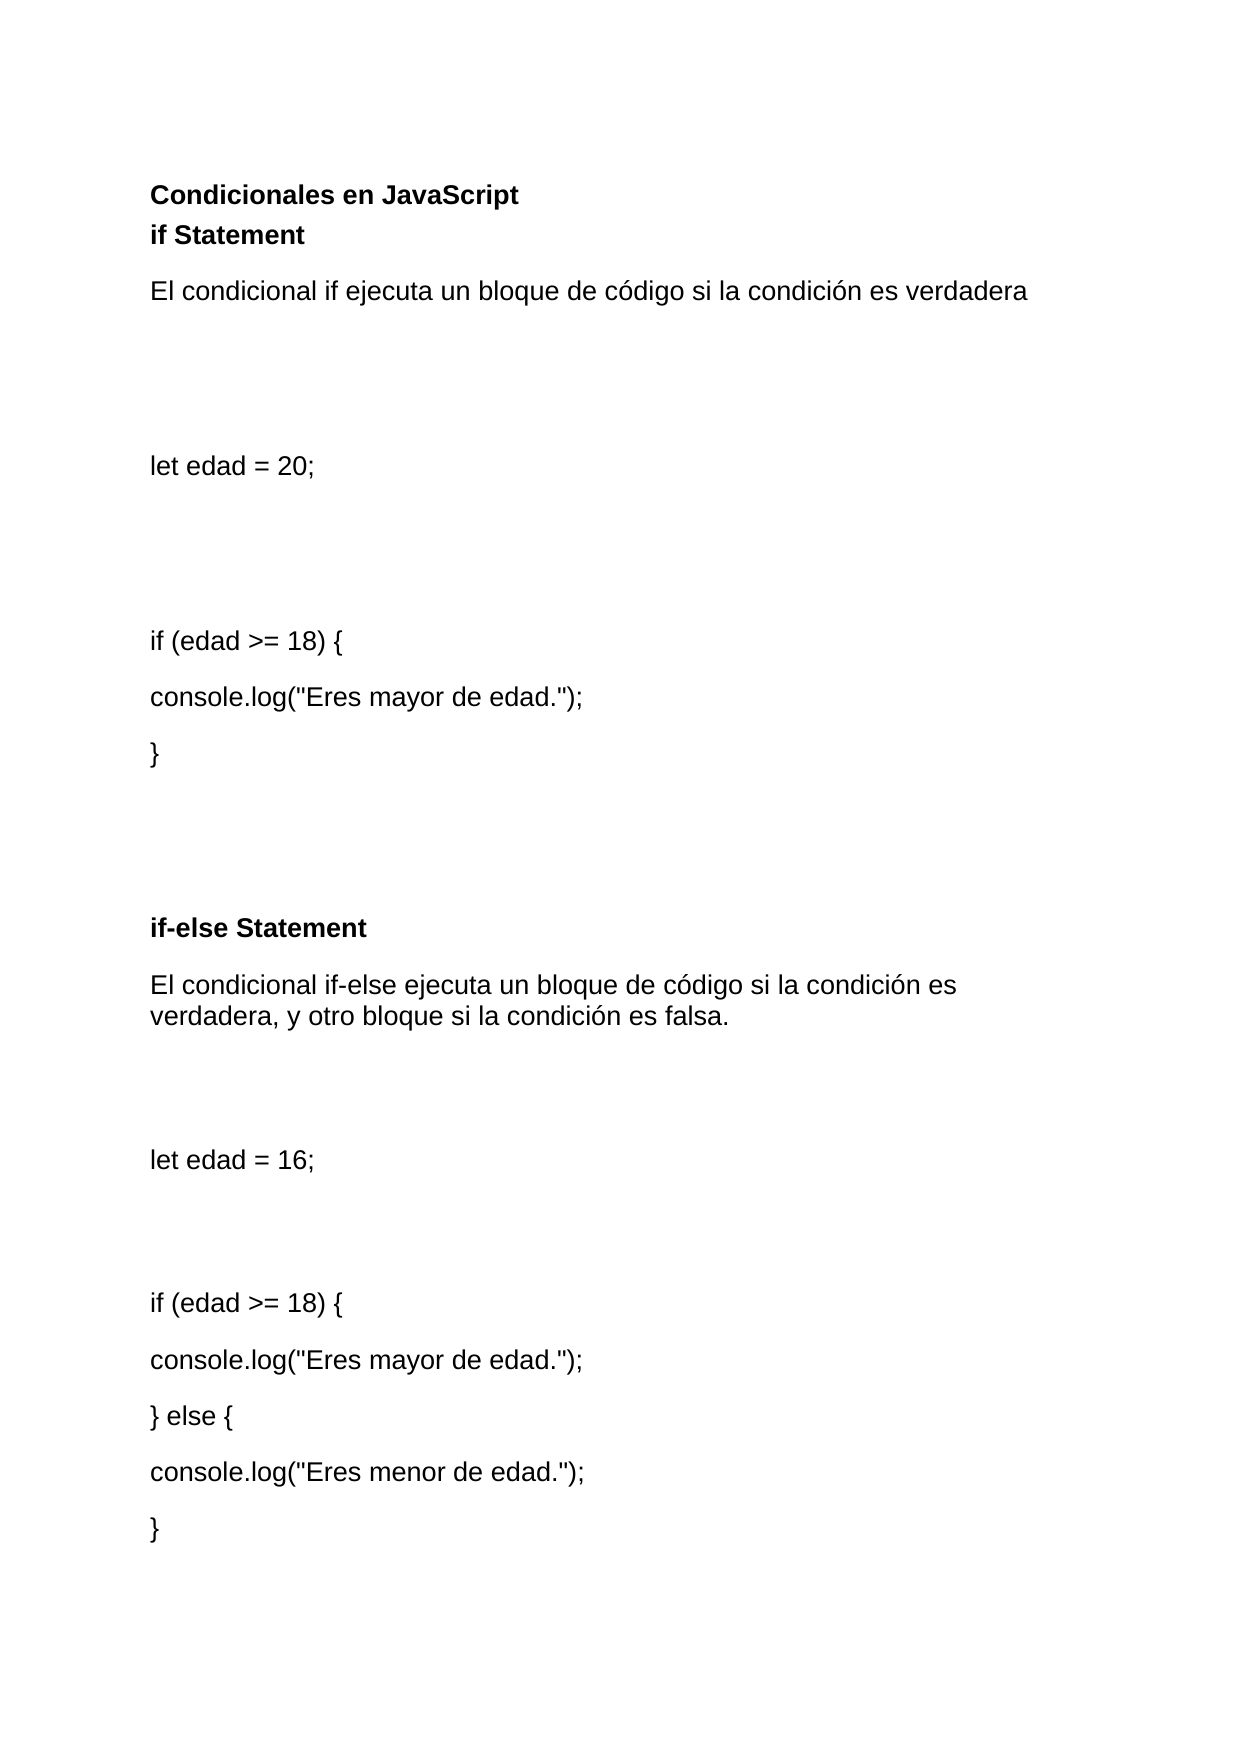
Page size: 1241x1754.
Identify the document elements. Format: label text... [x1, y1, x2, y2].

text El condicional if-else ejecuta un bloque de código si la condición es verdadera, y otro bloque si la condición es falsa. [150, 969, 1090, 1031]
text } [150, 737, 1090, 769]
text if (edad >= 18) { [150, 625, 1090, 656]
text console.log("Eres menor de edad."); [150, 1456, 1090, 1487]
text console.log("Eres mayor de edad."); [150, 1344, 1090, 1375]
text console.log("Eres mayor de edad."); [150, 681, 1090, 712]
text El condicional if ejecuta un bloque de código si la condición es verdadera [150, 275, 1090, 306]
subtitle Condicionales en JavaScript [150, 179, 1090, 210]
subtitle if-else Statement [150, 912, 1090, 944]
subtitle if Statement [150, 219, 1090, 250]
text if (edad >= 18) { [150, 1287, 1090, 1319]
text let edad = 20; [150, 450, 1090, 481]
text } else { [150, 1400, 1090, 1431]
text } [150, 1512, 1090, 1544]
text let edad = 16; [150, 1144, 1090, 1175]
